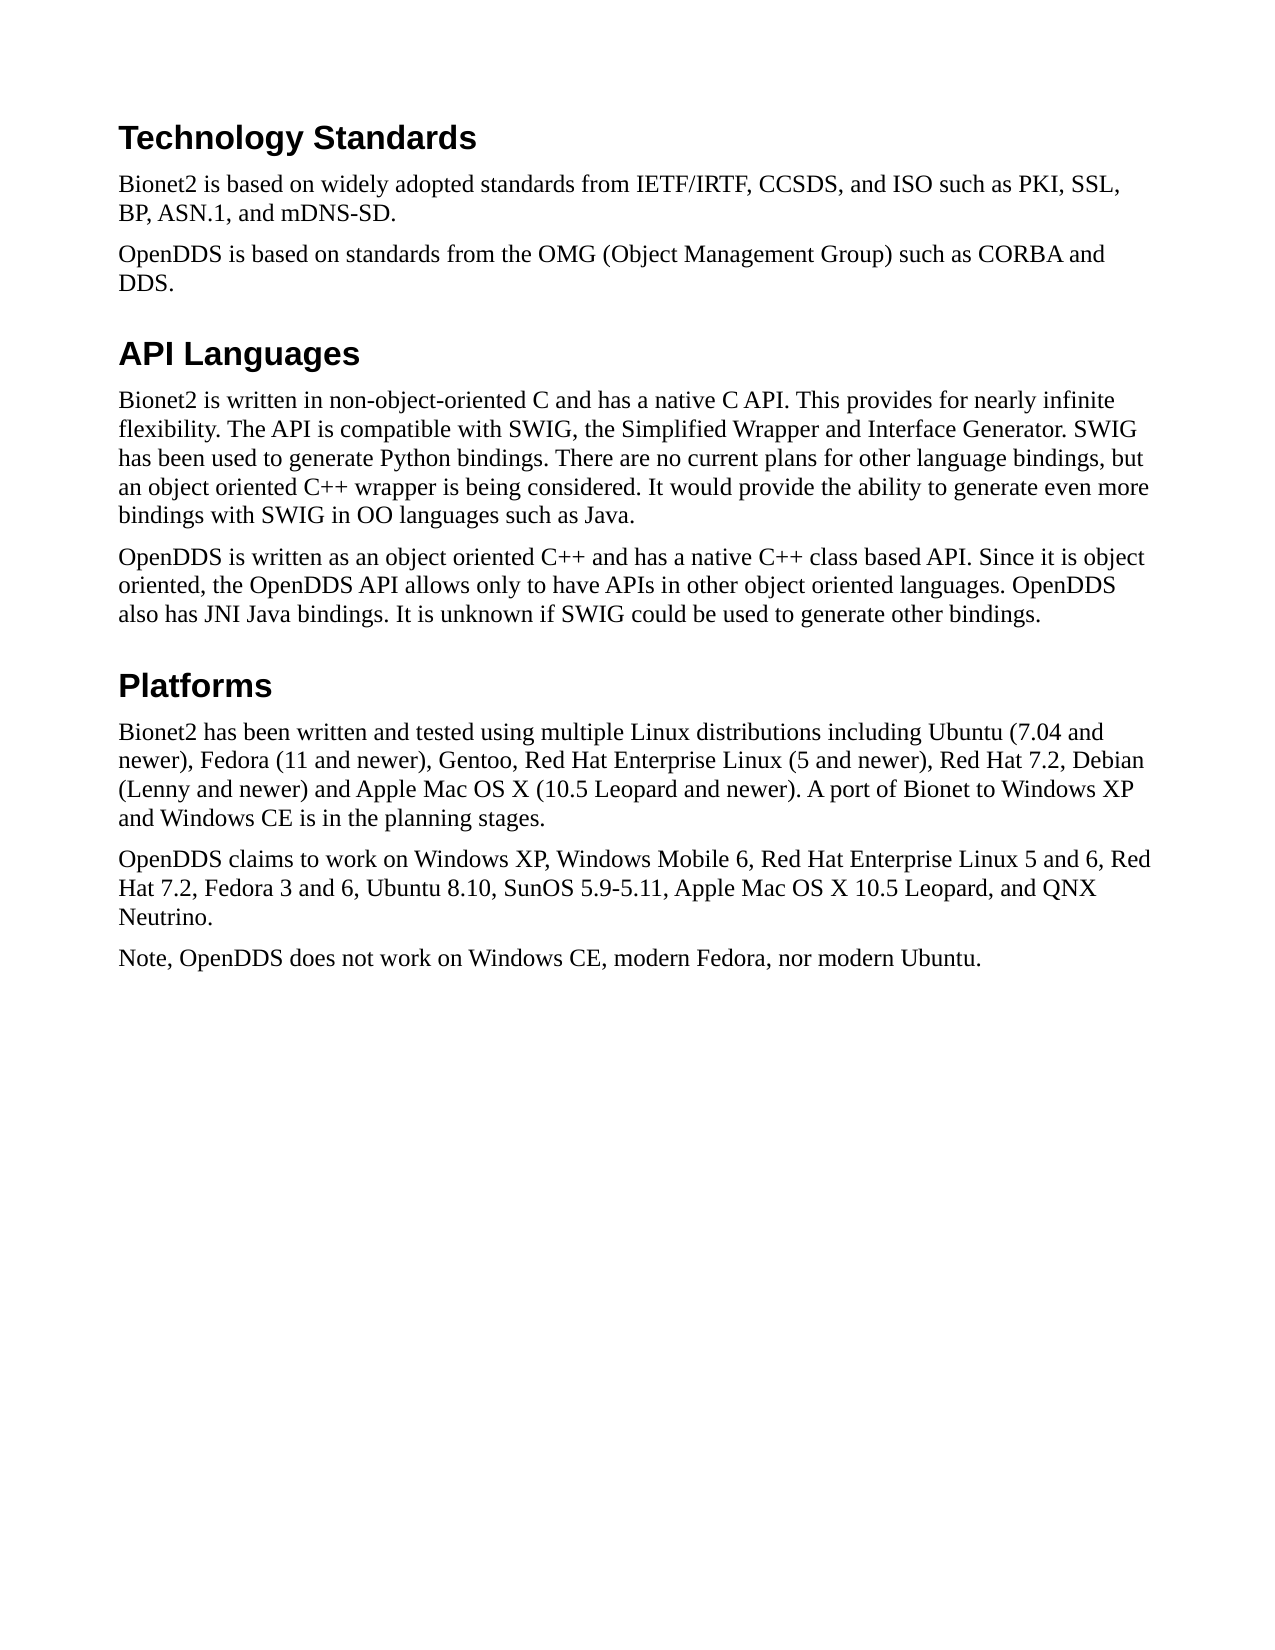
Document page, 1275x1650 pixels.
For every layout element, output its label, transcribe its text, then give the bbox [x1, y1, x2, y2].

text Bionet2 is written in non-object-oriented C and has a native C API. This provides for nearly infinite flexibility. The API is compatible with SWIG, the Simplified Wrapper and Interface Generator. SWIG has been used to generate Python bindings. There are no current plans for other language bindings, but an object oriented C++ wrapper is being considered. It would provide the ability to generate even more bindings with SWIG in OO languages such as Java. [118, 385, 1157, 529]
text Bionet2 is based on widely adopted standards from IETF/IRTF, CCSDS, and ISO such as PKI, SSL, BP, ASN.1, and mDNS-SD. [118, 169, 1157, 227]
text OpenDDS is written as an object oriented C++ and has a native C++ class based API. Since it is object oriented, the OpenDDS API allows only to have APIs in other object oriented languages. OpenDDS also has JNI Java bindings. It is unknown if SWIG could be used to generate other bindings. [118, 542, 1157, 628]
subtitle Technology Standards [118, 118, 1157, 157]
subtitle Platforms [118, 665, 1157, 704]
text Note, OpenDDS does not work on Windows CE, modern Fedora, nor modern Ubuntu. [118, 943, 1157, 972]
text OpenDDS claims to work on Windows XP, Windows Mobile 6, Red Hat Enterprise Linux 5 and 6, Red Hat 7.2, Fedora 3 and 6, Ubuntu 8.10, SunOS 5.9-5.11, Apple Mac OS X 10.5 Leopard, and QNX Neutrino. [118, 844, 1157, 930]
text Bionet2 has been written and tested using multiple Linux distributions including Ubuntu (7.04 and newer), Fedora (11 and newer), Gentoo, Red Hat Enterprise Linux (5 and newer), Red Hat 7.2, Debian (Lenny and newer) and Apple Mac OS X (10.5 Leopard and newer). A port of Bionet to Windows XP and Windows CE is in the planning stages. [118, 717, 1157, 832]
subtitle API Languages [118, 334, 1157, 373]
text OpenDDS is based on standards from the OMG (Object Management Group) such as CORBA and DDS. [118, 239, 1157, 297]
